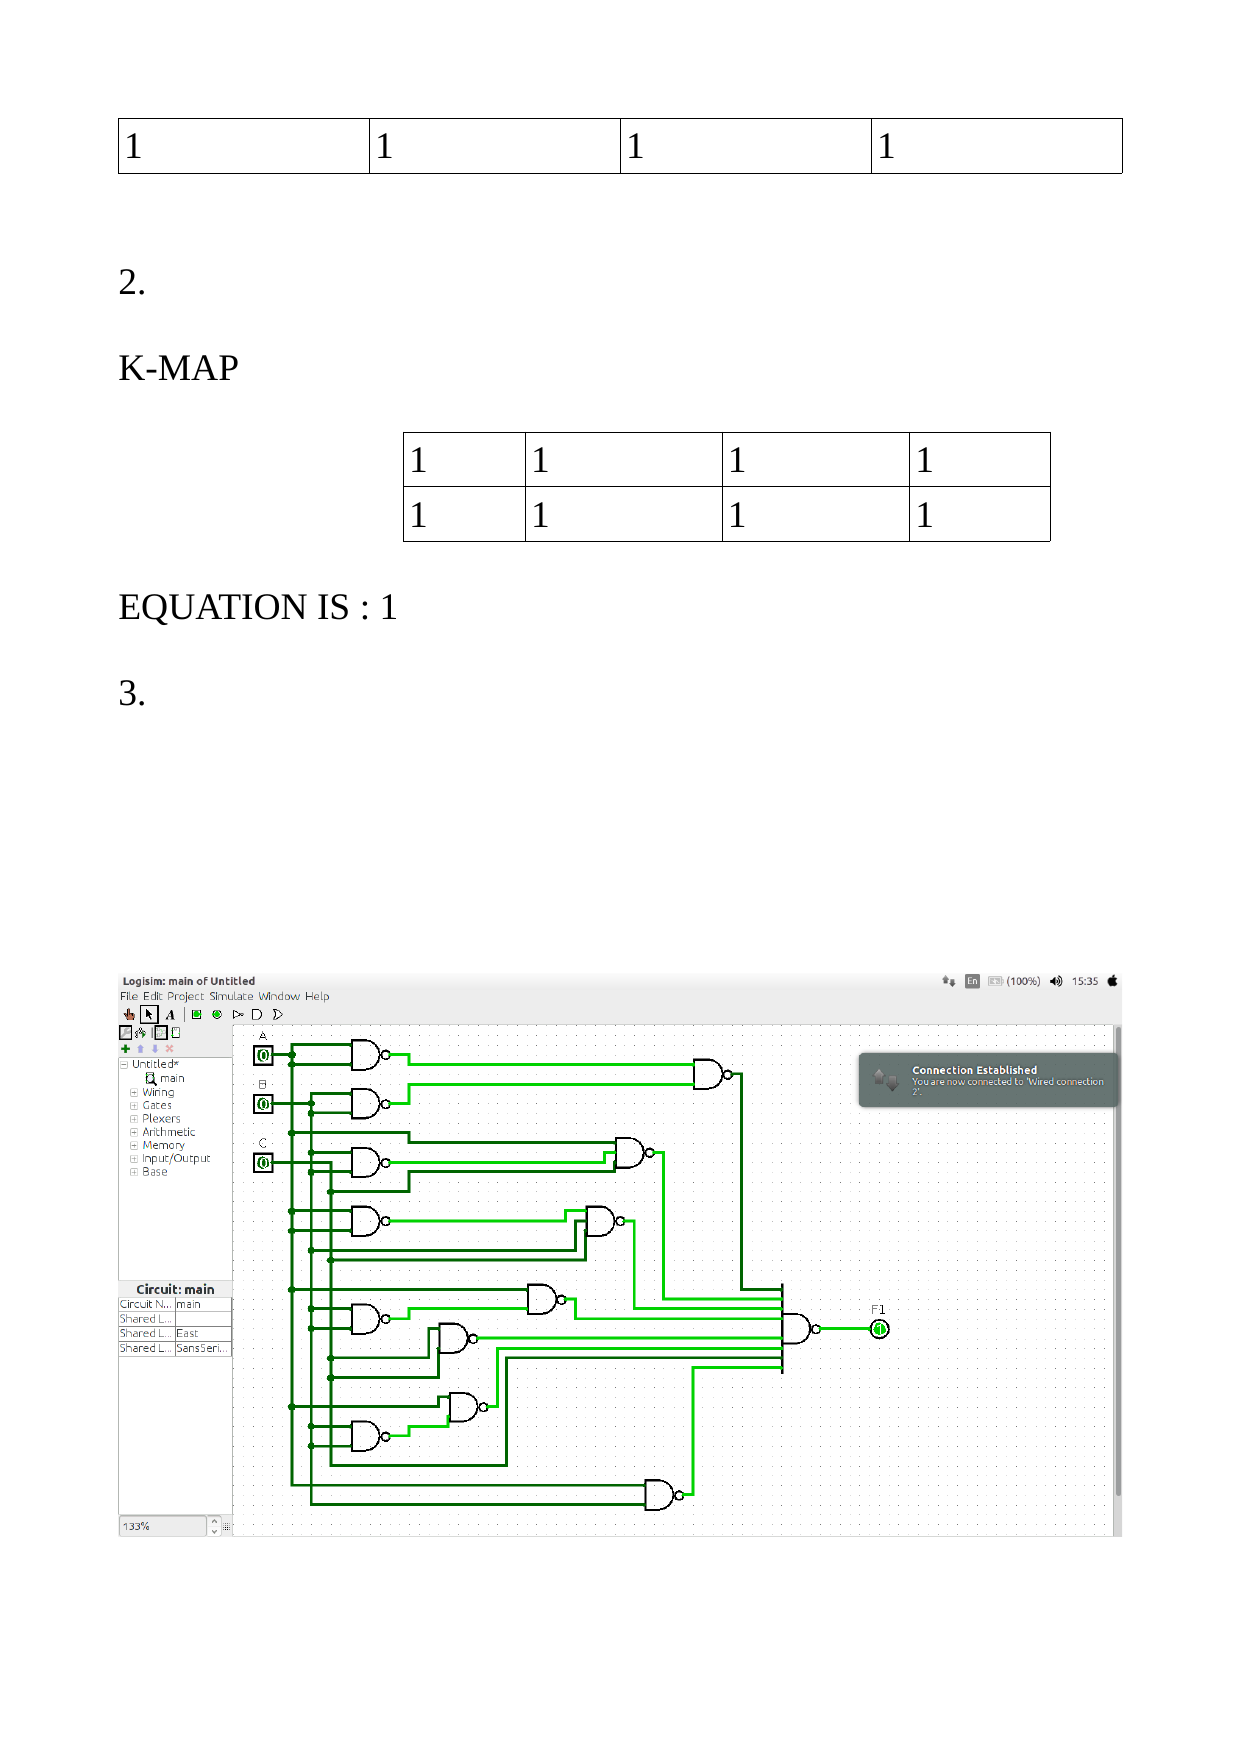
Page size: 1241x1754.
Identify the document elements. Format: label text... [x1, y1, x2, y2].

table_cell 1 [910, 487, 1050, 541]
table_cell 1 [404, 487, 525, 541]
text 2. [118, 259, 1122, 302]
table_header 1 [526, 433, 722, 486]
table_cell 1 [370, 119, 620, 173]
text 3. [118, 671, 1122, 714]
table_cell 1 [872, 119, 1122, 173]
table_cell 1 [723, 487, 909, 541]
table_cell 1 [621, 119, 871, 173]
text EQUATION IS : 1 [118, 584, 1122, 627]
table_cell 1 [119, 119, 369, 173]
table_header 1 [910, 433, 1050, 486]
picture [118, 972, 1123, 1537]
table_cell 1 [526, 487, 722, 541]
table_header 1 [404, 433, 525, 486]
table_header 1 [723, 433, 909, 486]
text K-MAP [118, 345, 1122, 388]
